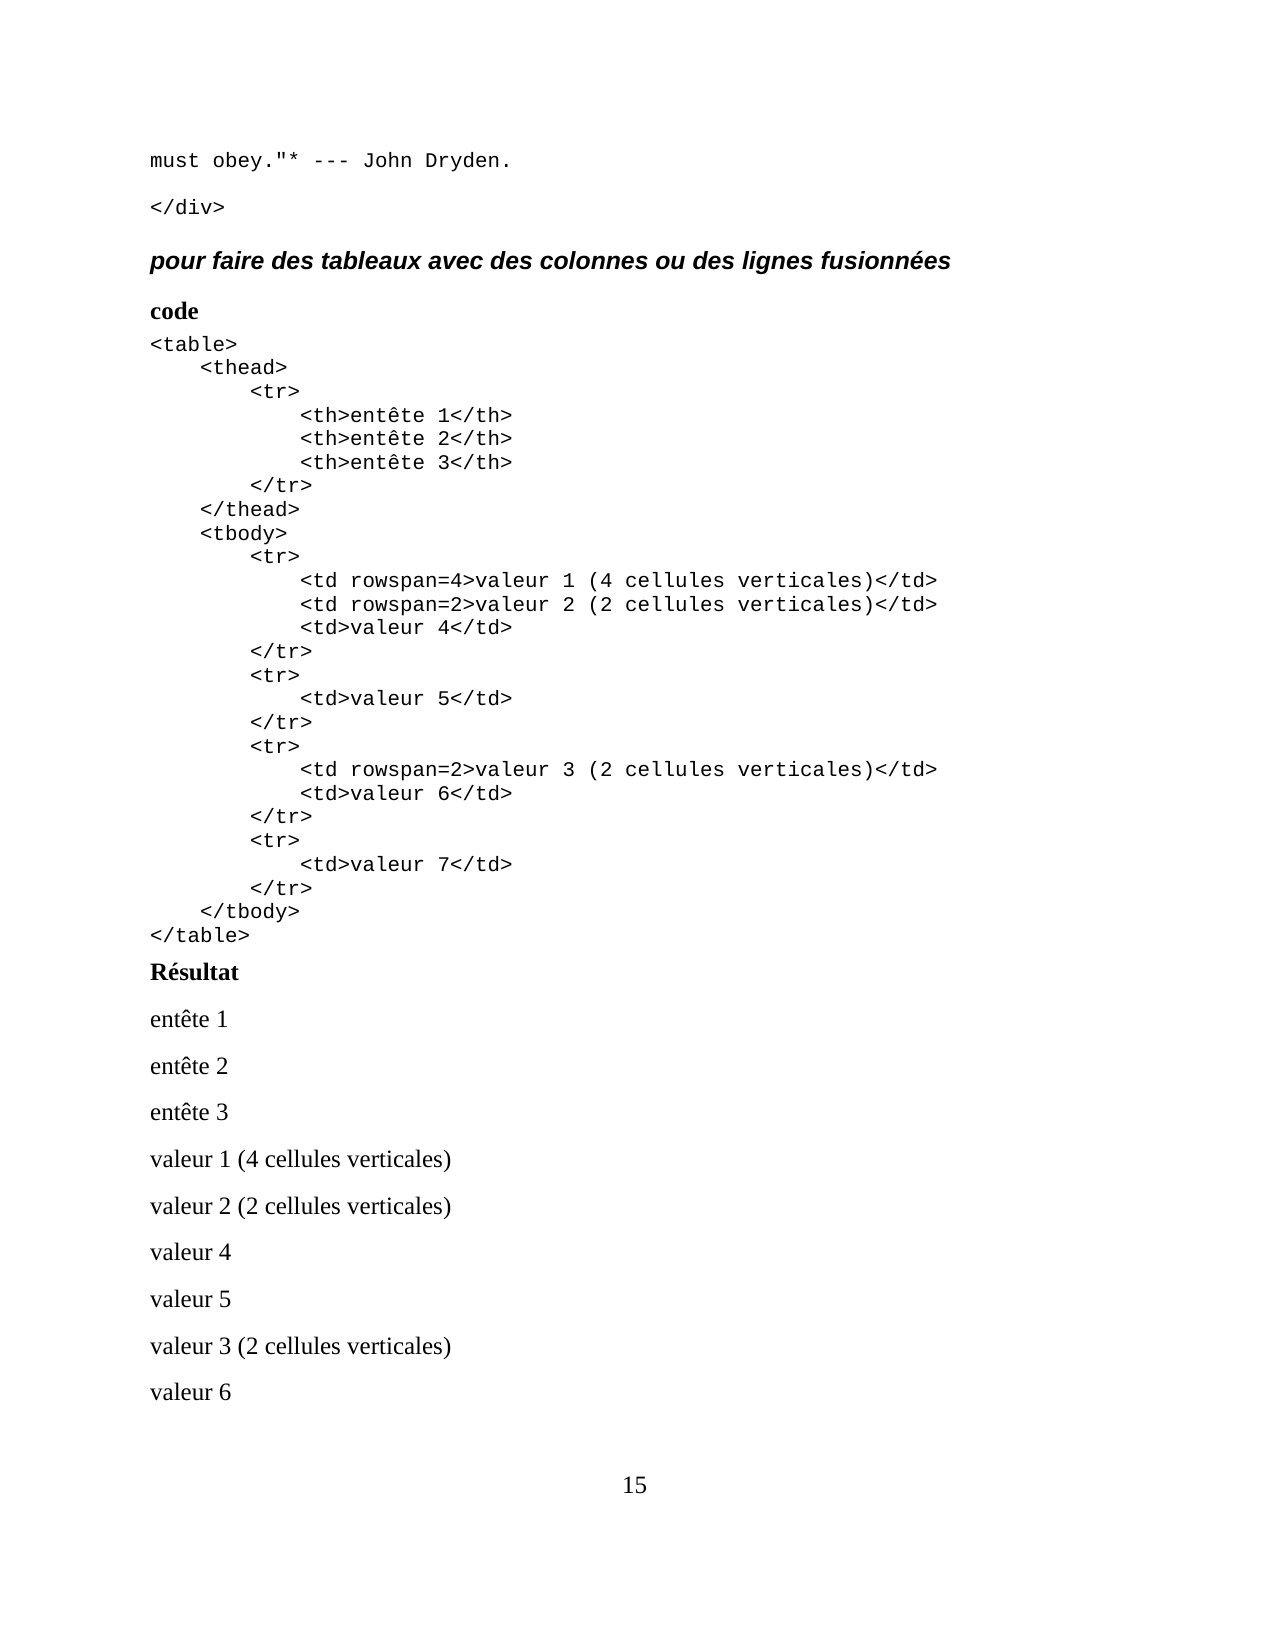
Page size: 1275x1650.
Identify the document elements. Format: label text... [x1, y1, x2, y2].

text <th>entête 1</th> [150, 404, 1125, 428]
text entête 2 [150, 1051, 1125, 1079]
text valeur 5 [150, 1284, 1125, 1313]
text </thead> [150, 499, 1125, 523]
subtitle pour faire des tableaux avec des colonnes ou des lignes fusionnées [150, 246, 1125, 274]
text valeur 3 (2 cellules verticales) [150, 1331, 1125, 1359]
text </tr> [150, 712, 1125, 736]
text <tr> [150, 381, 1125, 404]
text code [150, 296, 1125, 325]
text </tr> [150, 807, 1125, 830]
text entête 1 [150, 1004, 1125, 1033]
text </tr> [150, 877, 1125, 901]
text <td>valeur 7</td> [150, 854, 1125, 877]
text </tr> [150, 476, 1125, 499]
text must obey."* --- John Dryden. [150, 150, 1125, 174]
text <td>valeur 5</td> [150, 688, 1125, 712]
text <tbody> [150, 523, 1125, 546]
text <td>valeur 6</td> [150, 783, 1125, 807]
text valeur 2 (2 cellules verticales) [150, 1191, 1125, 1219]
text valeur 1 (4 cellules verticales) [150, 1144, 1125, 1173]
text <th>entête 2</th> [150, 428, 1125, 452]
text <td rowspan=2>valeur 3 (2 cellules verticales)</td> [150, 759, 1125, 783]
text <tr> [150, 830, 1125, 854]
text </table> [150, 925, 1125, 948]
text <table> [150, 334, 1125, 357]
text valeur 6 [150, 1377, 1125, 1406]
text <td rowspan=2>valeur 2 (2 cellules verticales)</td> [150, 594, 1125, 617]
text </tr> [150, 641, 1125, 665]
text Résultat [150, 957, 1125, 986]
text <td>valeur 4</td> [150, 617, 1125, 641]
text <td rowspan=4>valeur 1 (4 cellules verticales)</td> [150, 570, 1125, 594]
text </tbody> [150, 901, 1125, 925]
text <tr> [150, 736, 1125, 759]
text <tr> [150, 546, 1125, 570]
text <th>entête 3</th> [150, 452, 1125, 476]
text entête 3 [150, 1097, 1125, 1126]
text <thead> [150, 357, 1125, 381]
text valeur 4 [150, 1237, 1125, 1266]
text <tr> [150, 665, 1125, 688]
text </div> [150, 197, 1125, 221]
